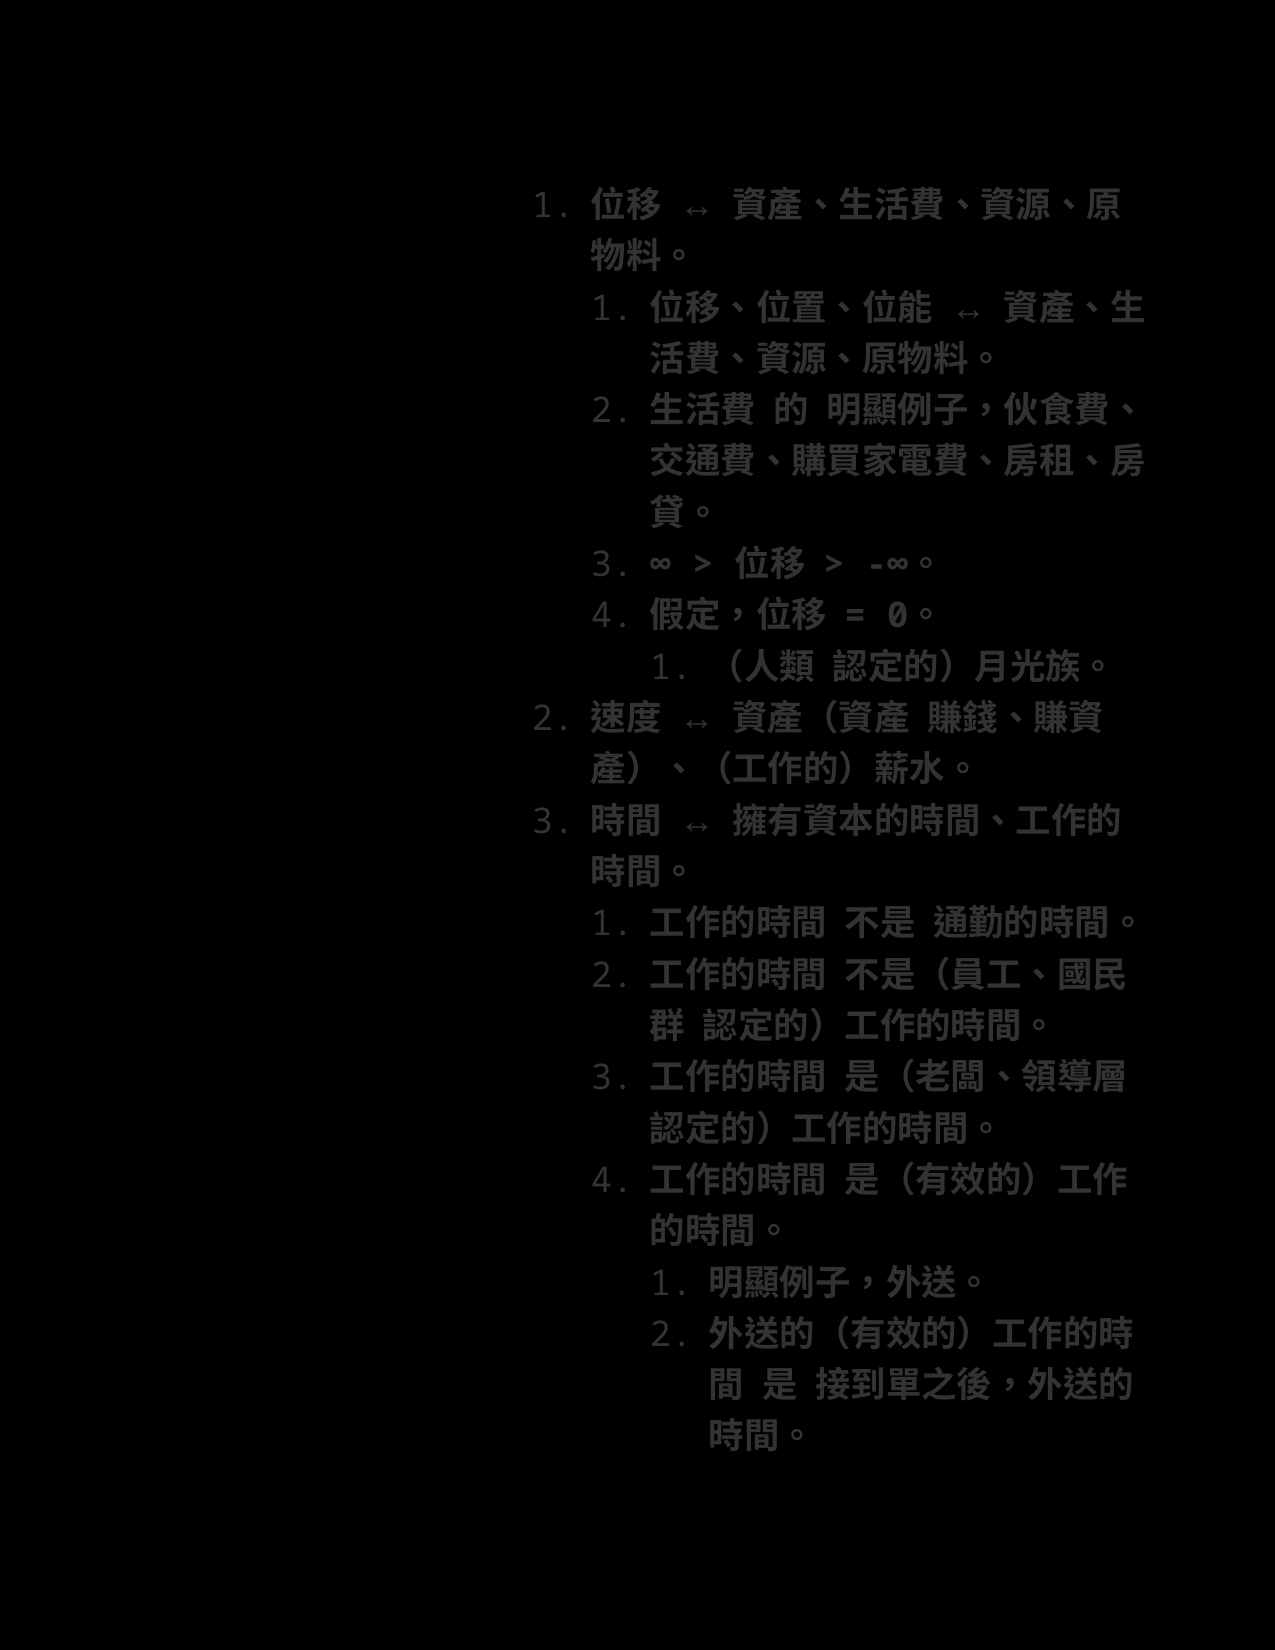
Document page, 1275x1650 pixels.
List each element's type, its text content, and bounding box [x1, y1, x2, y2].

list 明顯例子，外送。 [649, 1254, 1157, 1305]
list ∞ > 位移 > -∞。 [591, 535, 1157, 587]
list 生活費 的 明顯例子，伙食費、交通費、購買家電費、房租、房貸。 [591, 382, 1157, 535]
list 位移 ↔ 資產、生活費、資源、原物料。 [532, 176, 1157, 279]
list 工作的時間 是（有效的）工作的時間。 [591, 1151, 1157, 1254]
list 外送的（有效的）工作的時間 是 接到單之後，外送的時間。 [649, 1305, 1157, 1459]
list 位移、位置、位能 ↔ 資產、生活費、資源、原物料。 [591, 279, 1157, 382]
list 工作的時間 不是（員工、國民群 認定的）工作的時間。 [591, 946, 1157, 1049]
list 假定，位移 = 0。 [591, 587, 1157, 638]
list 工作的時間 不是 通勤的時間。 [591, 895, 1157, 946]
list （人類 認定的）月光族。 [649, 638, 1157, 689]
list 速度 ↔ 資產（資產 賺錢、賺資產）、（工作的）薪水。 [532, 689, 1157, 792]
list 工作的時間 是（老闆、領導層 認定的）工作的時間。 [591, 1049, 1157, 1151]
list 時間 ↔ 擁有資本的時間、工作的時間。 [532, 792, 1157, 895]
